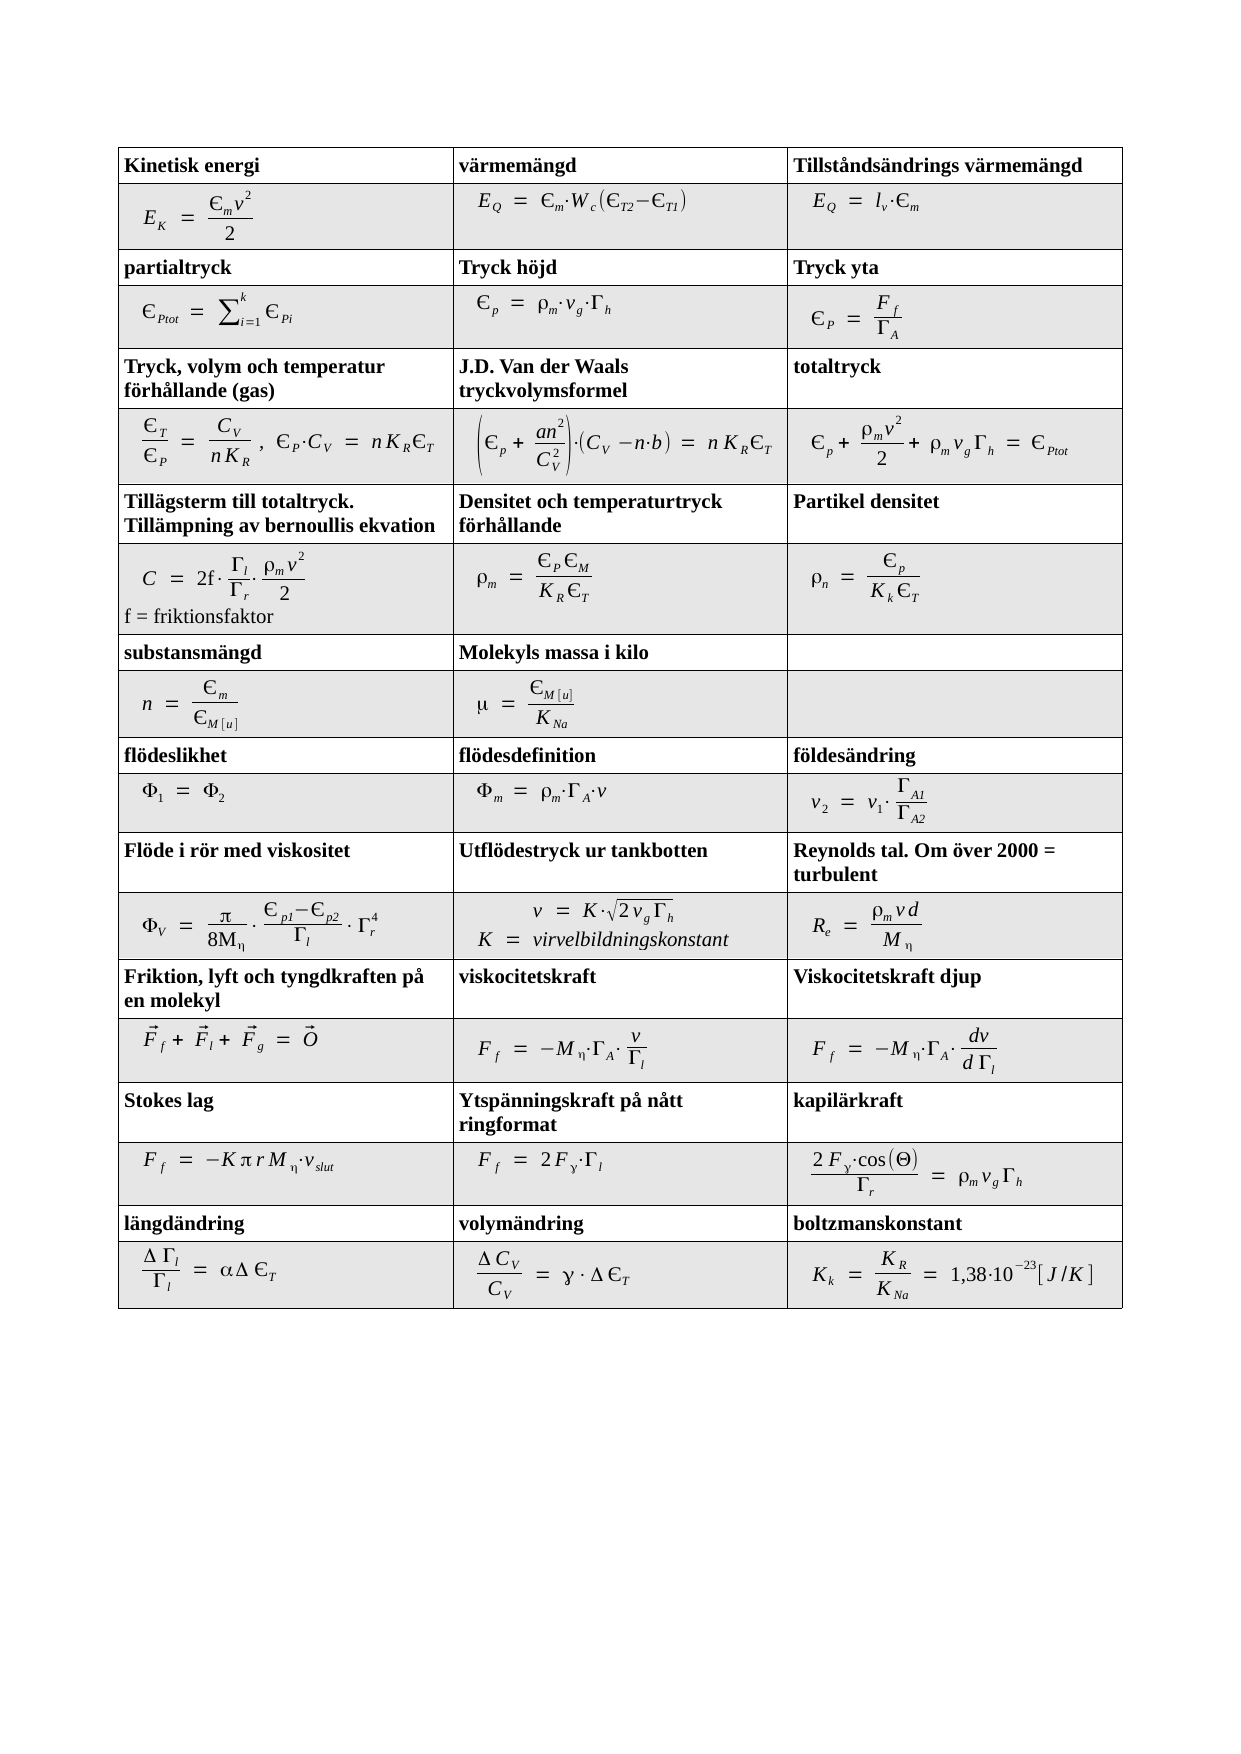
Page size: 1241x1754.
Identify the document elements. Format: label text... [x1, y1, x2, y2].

table_cell substansmängd [119, 635, 453, 670]
table_cell [119, 1019, 453, 1082]
table_cell Molekyls massa i kilo [454, 635, 787, 670]
table_cell volymändring [454, 1206, 787, 1241]
table_cell flödeslikhet [119, 738, 453, 773]
table_cell f = friktionsfaktor [119, 544, 453, 634]
table_cell flödesdefinition [454, 738, 787, 773]
table_cell Utflödestryck ur tankbotten [454, 833, 787, 892]
table_header värmemängd [454, 148, 787, 182]
table_cell [788, 635, 1122, 670]
table_cell [454, 286, 787, 348]
table_cell [454, 544, 787, 634]
table_cell [788, 893, 1122, 958]
table_cell Tryck yta [788, 250, 1122, 285]
table_cell [788, 1242, 1122, 1308]
table_cell Stokes lag [119, 1083, 453, 1142]
table_cell [119, 409, 453, 483]
table_cell [119, 286, 453, 348]
table_cell [788, 1019, 1122, 1082]
table_cell kapilärkraft [788, 1083, 1122, 1142]
table_cell Tryck, volym och temperatur förhållande (gas) [119, 349, 453, 408]
table_cell [119, 1143, 453, 1205]
table_cell [788, 774, 1122, 832]
table_cell Reynolds tal. Om över 2000 = turbulent [788, 833, 1122, 892]
table_cell boltzmanskonstant [788, 1206, 1122, 1241]
table_cell [454, 1019, 787, 1082]
table_cell längdändring [119, 1206, 453, 1241]
table_cell viskocitetskraft [454, 960, 787, 1018]
table_cell Viskocitetskraft djup [788, 960, 1122, 1018]
table_cell [119, 184, 453, 249]
table_cell [454, 1143, 787, 1205]
table_cell [454, 671, 787, 737]
table_cell totaltryck [788, 349, 1122, 408]
table_cell [788, 286, 1122, 348]
table_cell [788, 1143, 1122, 1205]
table_cell [788, 409, 1122, 483]
table_cell partialtryck [119, 250, 453, 285]
table_cell [788, 671, 1122, 737]
table_cell [788, 544, 1122, 634]
table_cell [454, 893, 787, 958]
table_cell földesändring [788, 738, 1122, 773]
table_cell Flöde i rör med viskositet [119, 833, 453, 892]
table_cell [119, 893, 453, 958]
table_cell [788, 184, 1122, 249]
table_cell Tillägsterm till totaltryck. Tillämpning av bernoullis ekvation [119, 485, 453, 543]
table_header Tillståndsändrings värmemängd [788, 148, 1122, 182]
table_cell [454, 409, 787, 483]
table_cell Densitet och temperaturtryck förhållande [454, 485, 787, 543]
table_cell Partikel densitet [788, 485, 1122, 543]
table_cell [119, 774, 453, 832]
table_cell [454, 774, 787, 832]
table_cell Ytspänningskraft på nått ringformat [454, 1083, 787, 1142]
table_cell J.D. Van der Waals tryckvolymsformel [454, 349, 787, 408]
table_cell [119, 671, 453, 737]
table_cell [119, 1242, 453, 1308]
table_cell Tryck höjd [454, 250, 787, 285]
table_cell Friktion, lyft och tyngdkraften på en molekyl [119, 960, 453, 1018]
table_cell [454, 184, 787, 249]
table_cell [454, 1242, 787, 1308]
table_header Kinetisk energi [119, 148, 453, 182]
